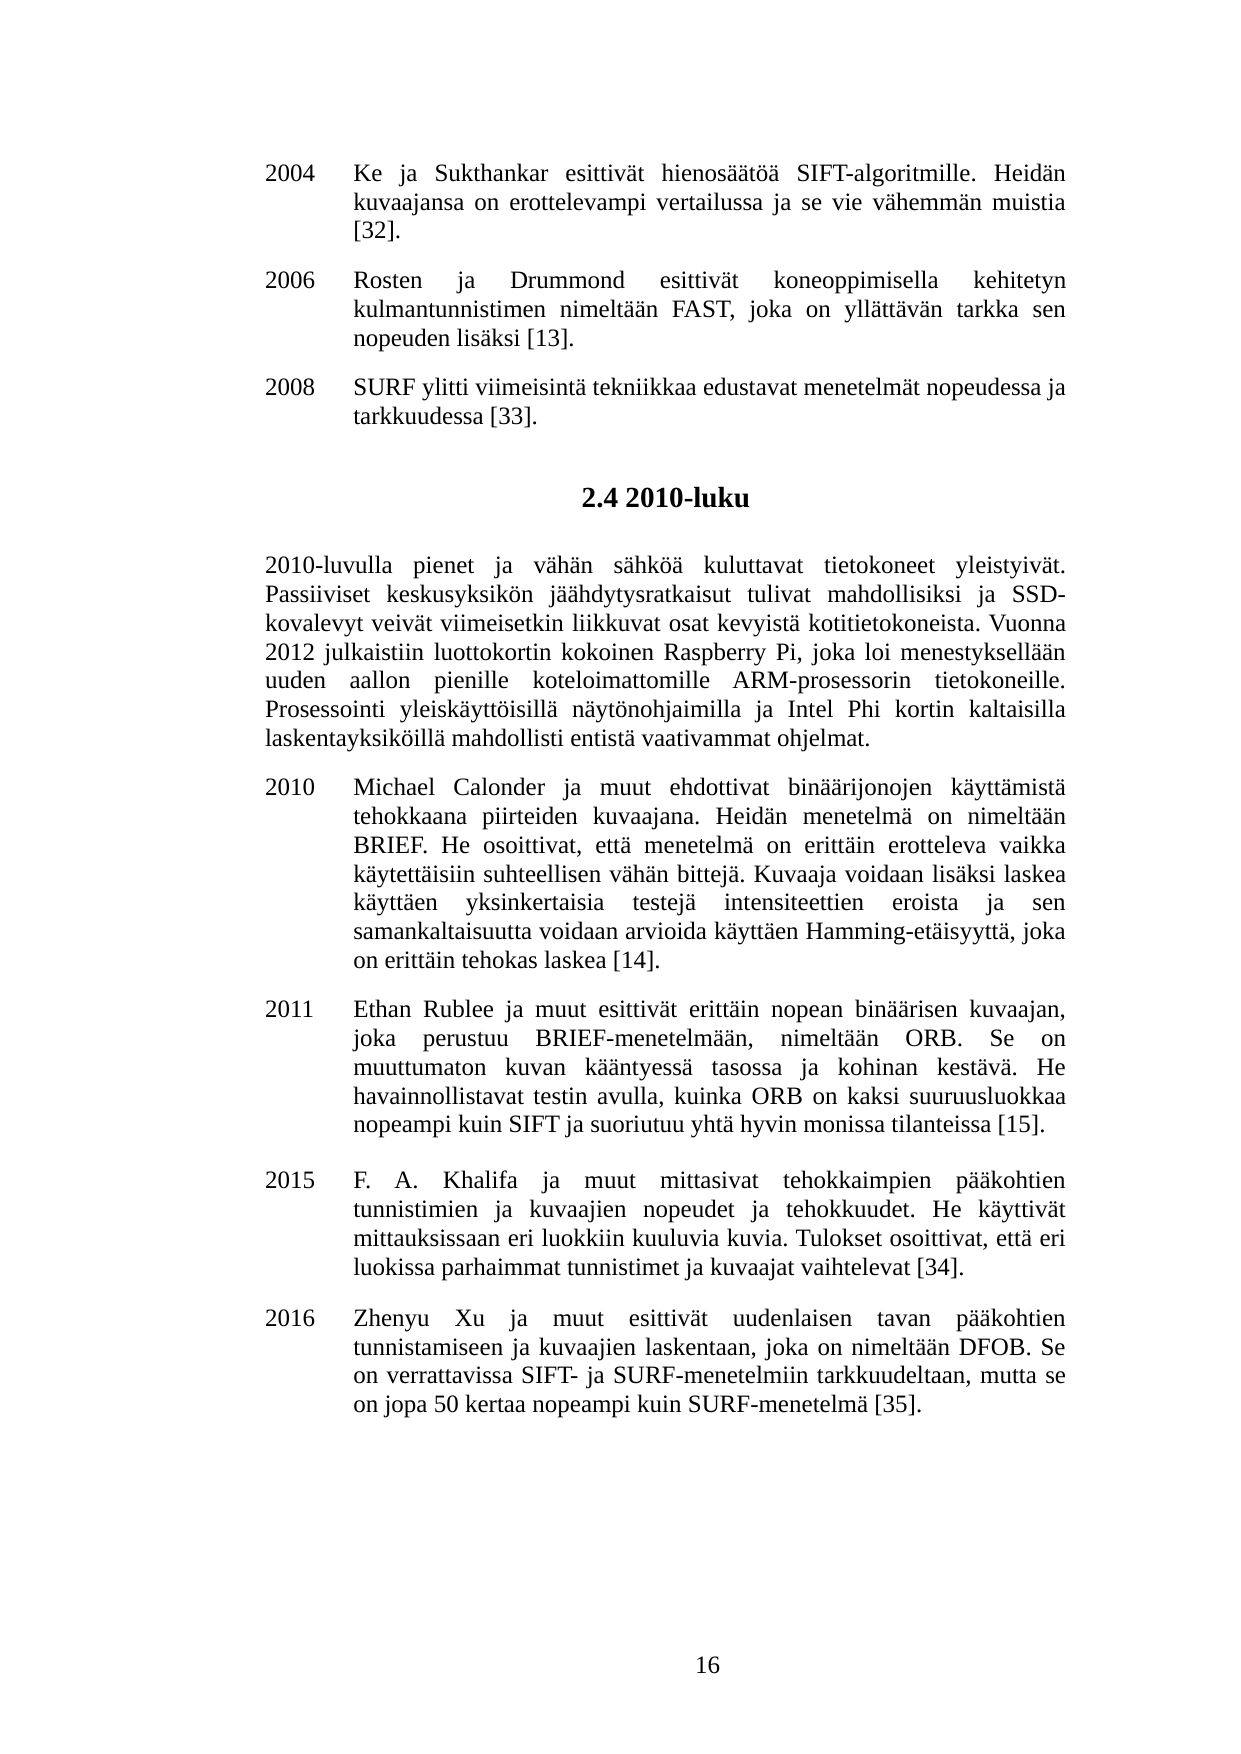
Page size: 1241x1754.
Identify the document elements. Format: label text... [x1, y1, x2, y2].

table_cell F. A. Khalifa ja muut mittasivat tehokkaimpien pääkohtien tunnistimien ja kuvaajien nopeudet ja tehokkuudet. He käyttivät mittauksissaan eri luokkiin kuuluvia kuvia. Tulokset osoittivat, että eri luokissa parhaimmat tunnistimet ja kuvaajat vaihtelevat [34]. [343, 1155, 1077, 1292]
table_cell 2008 [254, 362, 343, 440]
table_cell Michael Calonder ja muut ehdottivat binäärijonojen käyttämistä tehokkaana piirteiden kuvaajana. Heidän menetelmä on nimeltään BRIEF. He osoittivat, että menetelmä on erittäin erotteleva vaikka käytettäisiin suhteellisen vähän bittejä. Kuvaaja voidaan lisäksi laskea käyttäen yksinkertaisia testejä intensiteettien eroista ja sen samankaltaisuutta voidaan arvioida käyttäen Hamming-etäisyyttä, joka on erittäin tehokas laskea [14]. [343, 762, 1077, 984]
table_cell Zhenyu Xu ja muut esittivät uudenlaisen tavan pääkohtien tunnistamiseen ja kuvaajien laskentaan, joka on nimeltään DFOB. Se on verrattavissa SIFT- ja SURF-menetelmiin tarkkuudeltaan, mutta se on jopa 50 kertaa nopeampi kuin SURF-menetelmä [35]. [343, 1293, 1077, 1428]
table_cell 2011 [254, 984, 343, 1155]
table_cell 2010 [254, 762, 343, 984]
table_cell 2006 [254, 255, 343, 362]
table_cell Ke ja Sukthankar esittivät hienosäätöä SIFT-algoritmille. Heidän kuvaajansa on erottelevampi vertailussa ja se vie vähemmän muistia [32]. [343, 148, 1077, 255]
table_cell 2004 [254, 148, 343, 255]
table_cell Ethan Rublee ja muut esittivät erittäin nopean binäärisen kuvaajan, joka perustuu BRIEF-menetelmään, nimeltään ORB. Se on muuttumaton kuvan kääntyessä tasossa ja kohinan kestävä. He havainnollistavat testin avulla, kuinka ORB on kaksi suuruusluokkaa nopeampi kuin SIFT ja suoriutuu yhtä hyvin monissa tilanteissa [15]. [343, 984, 1077, 1155]
table_cell 2015 [254, 1155, 343, 1292]
table_cell 2.4 2010-luku 2010-luvulla pienet ja vähän sähköä kuluttavat tietokoneet yleistyivät. Passiiviset keskusyksikön jäähdytysratkaisut tulivat mahdollisiksi ja SSD-kovalevyt veivät viimeisetkin liikkuvat osat kevyistä kotitietokoneista. Vuonna 2012 julkaistiin luottokortin kokoinen Raspberry Pi, joka loi menestyksellään uuden aallon pienille koteloimattomille ARM-prosessorin tietokoneille. Prosessointi yleiskäyttöisillä näytönohjaimilla ja Intel Phi kortin kaltaisilla laskentayksiköillä mahdollisti entistä vaativammat ohjelmat. [254, 440, 1077, 762]
table_cell SURF ylitti viimeisintä tekniikkaa edustavat menetelmät nopeudessa ja tarkkuudessa [33]. [343, 362, 1077, 440]
table_cell Rosten ja Drummond esittivät koneoppimisella kehitetyn kulmantunnistimen nimeltään FAST, joka on yllättävän tarkka sen nopeuden lisäksi [13]. [343, 255, 1077, 362]
table_cell 2016 [254, 1293, 343, 1428]
